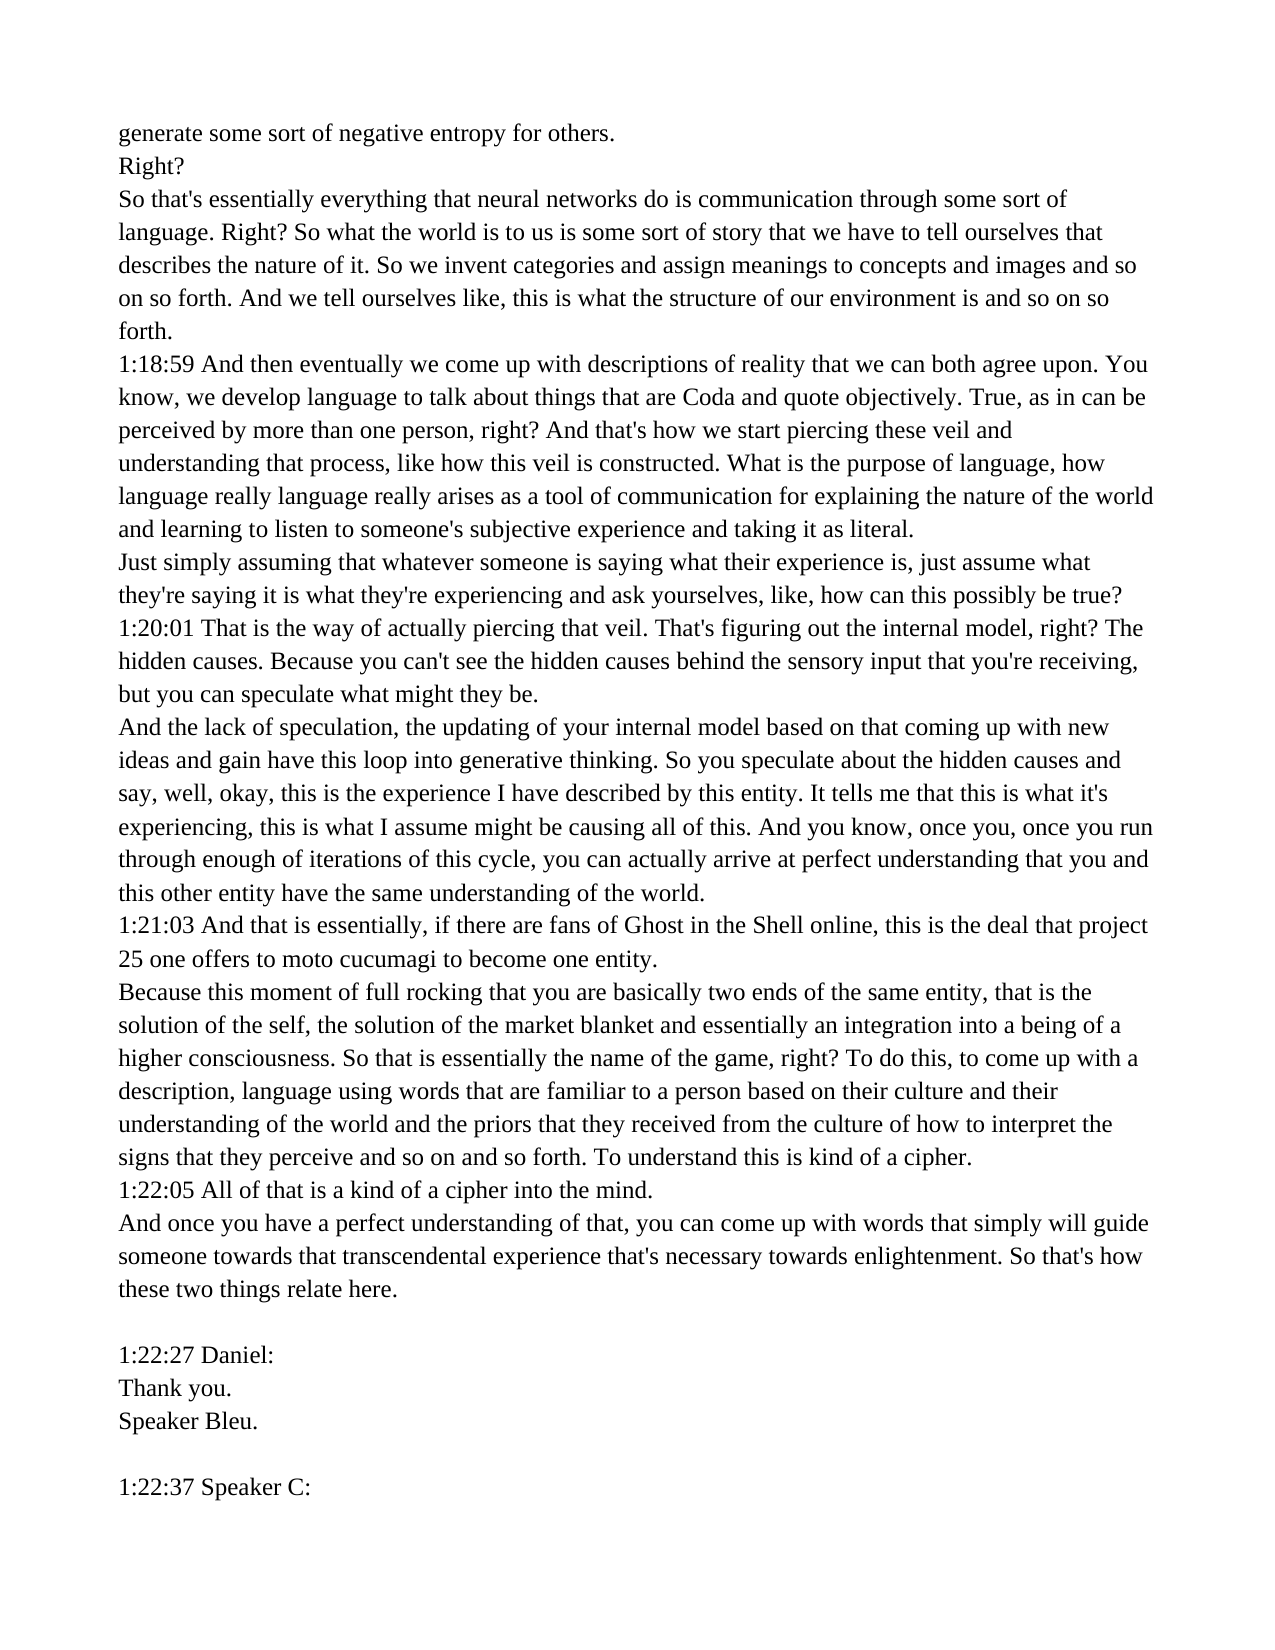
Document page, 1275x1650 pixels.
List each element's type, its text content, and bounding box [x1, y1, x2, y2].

text Right? [118, 151, 1157, 180]
text And the lack of speculation, the updating of your internal model based on that coming up with new ideas and gain have this loop into generative thinking. So you speculate about the hidden causes and say, well, okay, this is the experience I have described by this entity. It tells me that this is what it's experiencing, this is what I assume might be causing all of this. And you know, once you, once you run through enough of iterations of this cycle, you can actually arrive at perfect understanding that you and this other entity have the same understanding of the world. [118, 712, 1157, 906]
text generate some sort of negative entropy for others. [118, 118, 1157, 147]
text Speaker Bleu. [118, 1406, 1157, 1435]
text And once you have a perfect understanding of that, you can come up with words that simply will guide someone towards that transcendental experience that's necessary towards enlightenment. So that's how these two things relate here. [118, 1208, 1157, 1303]
text 1:22:27 Daniel: [118, 1340, 1157, 1369]
text 1:22:05 All of that is a kind of a cipher into the mind. [118, 1175, 1157, 1203]
text 1:22:37 Speaker C: [118, 1472, 1157, 1501]
text So that's essentially everything that neural networks do is communication through some sort of language. Right? So what the world is to us is some sort of story that we have to tell ourselves that describes the nature of it. So we invent categories and assign meanings to concepts and images and so on so forth. And we tell ourselves like, this is what the structure of our environment is and so on so forth. [118, 184, 1157, 345]
text 1:20:01 That is the way of actually piercing that veil. That's figuring out the internal model, right? The hidden causes. Because you can't see the hidden causes behind the sensory input that you're receiving, but you can speculate what might they be. [118, 613, 1157, 708]
text 1:21:03 And that is essentially, if there are fans of Ghost in the Shell online, this is the deal that project 25 one offers to moto cucumagi to become one entity. [118, 911, 1157, 972]
text Thank you. [118, 1373, 1157, 1402]
text Just simply assuming that whatever someone is saying what their experience is, just assume what they're saying it is what they're experiencing and ask yourselves, like, how can this possibly be true? [118, 547, 1157, 609]
text 1:18:59 And then eventually we come up with descriptions of reality that we can both agree upon. You know, we develop language to talk about things that are Coda and quote objectively. True, as in can be perceived by more than one person, right? And that's how we start piercing these veil and understanding that process, like how this veil is constructed. What is the purpose of language, how language really language really arises as a tool of communication for explaining the nature of the world and learning to listen to someone's subjective experience and taking it as literal. [118, 349, 1157, 543]
text Because this moment of full rocking that you are basically two ends of the same entity, that is the solution of the self, the solution of the market blanket and essentially an integration into a being of a higher consciousness. So that is essentially the name of the game, right? To do this, to come up with a description, language using words that are familiar to a person based on their culture and their understanding of the world and the priors that they received from the culture of how to interpret the signs that they perceive and so on and so forth. To understand this is kind of a cipher. [118, 977, 1157, 1171]
